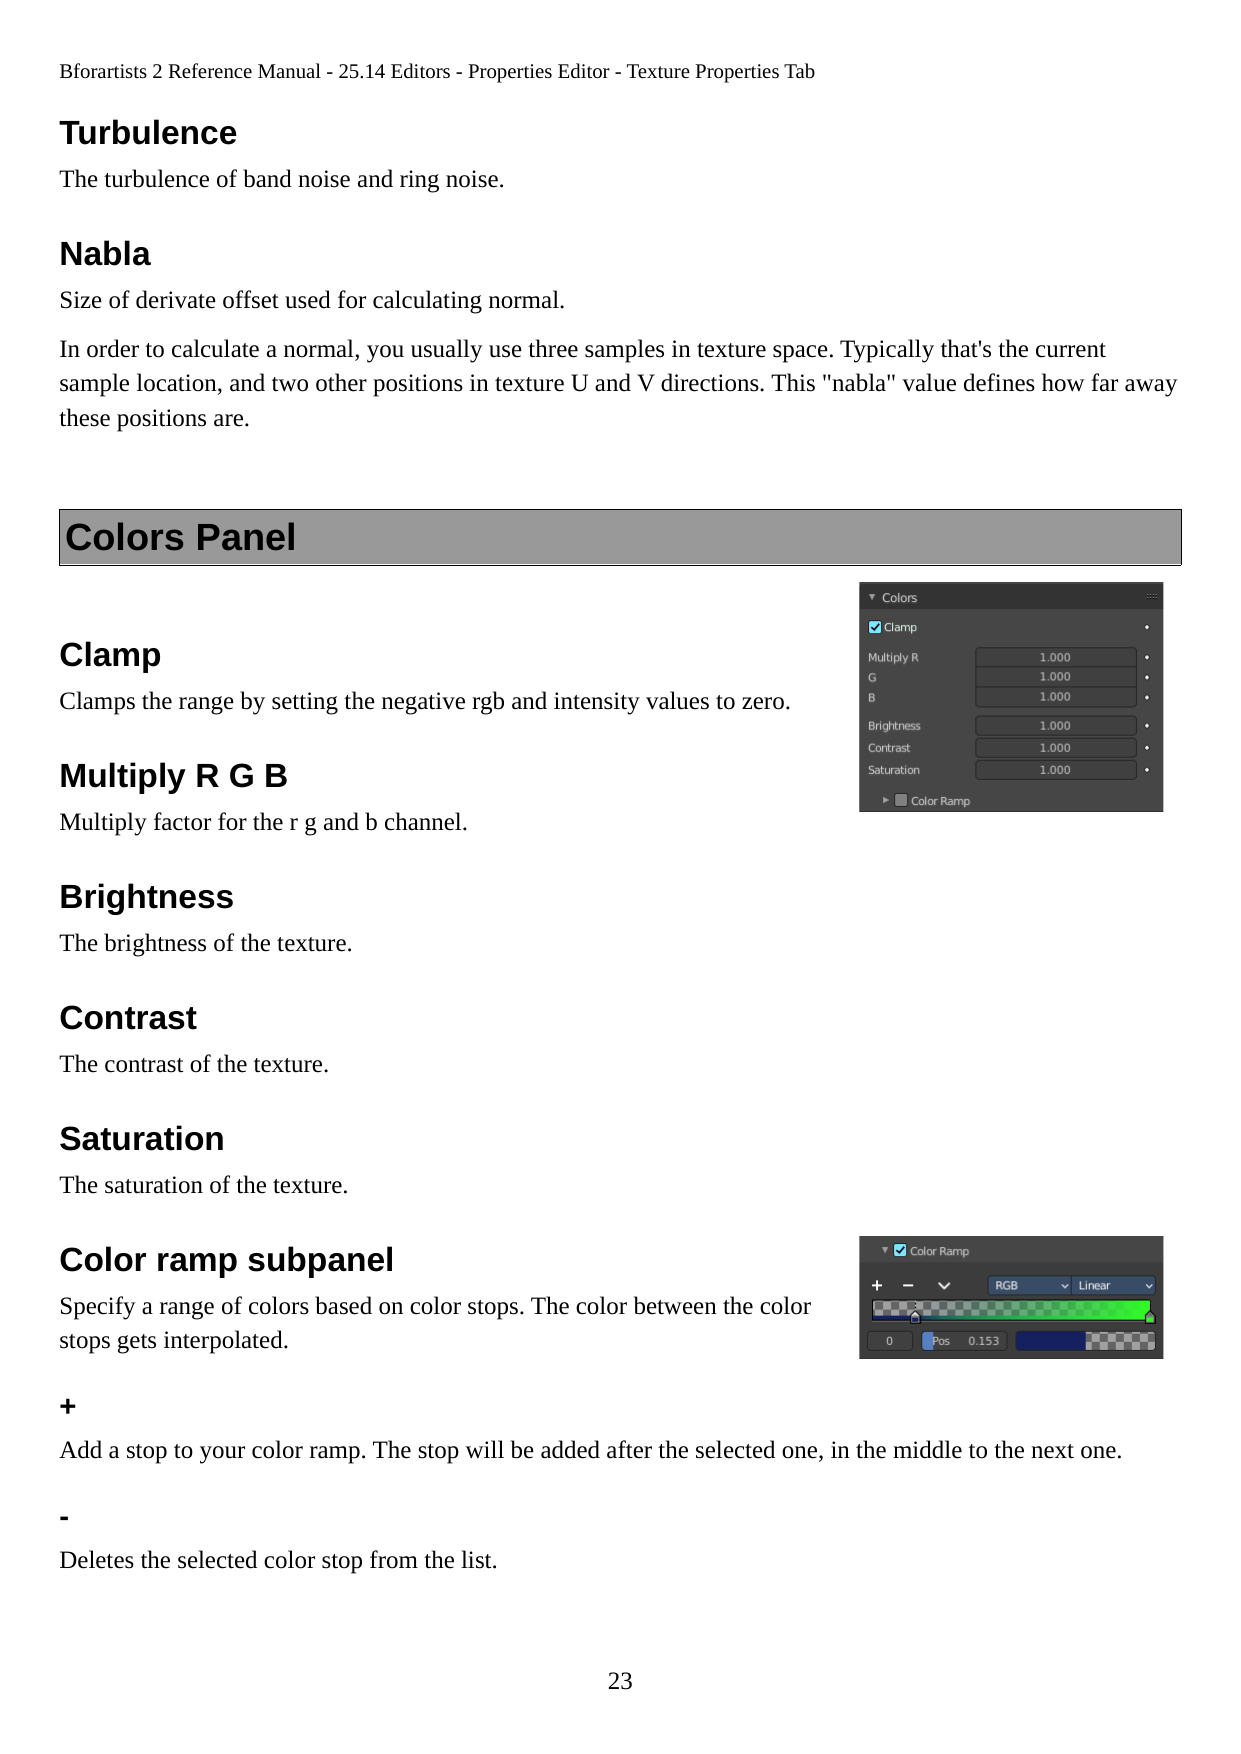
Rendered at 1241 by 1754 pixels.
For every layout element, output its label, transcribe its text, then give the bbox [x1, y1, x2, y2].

text Clamps the range by setting the negative rgb and intensity values to zero. [59, 686, 859, 714]
text Size of derivate offset used for calculating normal. [59, 285, 1181, 313]
picture [859, 582, 1164, 812]
subtitle Saturation [59, 1119, 1181, 1157]
table_header Colors Panel [60, 510, 1181, 564]
subtitle Color ramp subpanel [59, 1240, 859, 1278]
text The saturation of the texture. [59, 1170, 1181, 1199]
text Multiply factor for the r g and b channel. [59, 807, 1181, 836]
text The contrast of the texture. [59, 1049, 1181, 1078]
picture [859, 1236, 1164, 1359]
text Specify a range of colors based on color stops. The color between the color stops gets interpolated. [59, 1291, 859, 1354]
subtitle Nabla [59, 234, 1181, 272]
subtitle [1164, 1240, 1181, 1278]
subtitle - [59, 1499, 1181, 1533]
subtitle Turbulence [59, 113, 1181, 151]
subtitle [1164, 756, 1181, 794]
text Add a stop to your color ramp. The stop will be added after the selected one, in the middle to the next one. [59, 1435, 1181, 1464]
subtitle Clamp [59, 634, 859, 673]
subtitle Multiply R G B [59, 756, 859, 794]
subtitle Brightness [59, 877, 1181, 915]
text Deletes the selected color stop from the list. [59, 1545, 1181, 1574]
text The brightness of the texture. [59, 928, 1181, 957]
text In order to calculate a normal, you usually use three samples in texture space. Typically that's the current sample location, and two other positions in texture U and V directions. This "nabla" value defines how far away these positions are. [59, 334, 1181, 432]
subtitle Contrast [59, 998, 1181, 1036]
subtitle + [59, 1389, 1181, 1423]
subtitle [1164, 634, 1181, 673]
text The turbulence of band noise and ring noise. [59, 164, 1181, 192]
